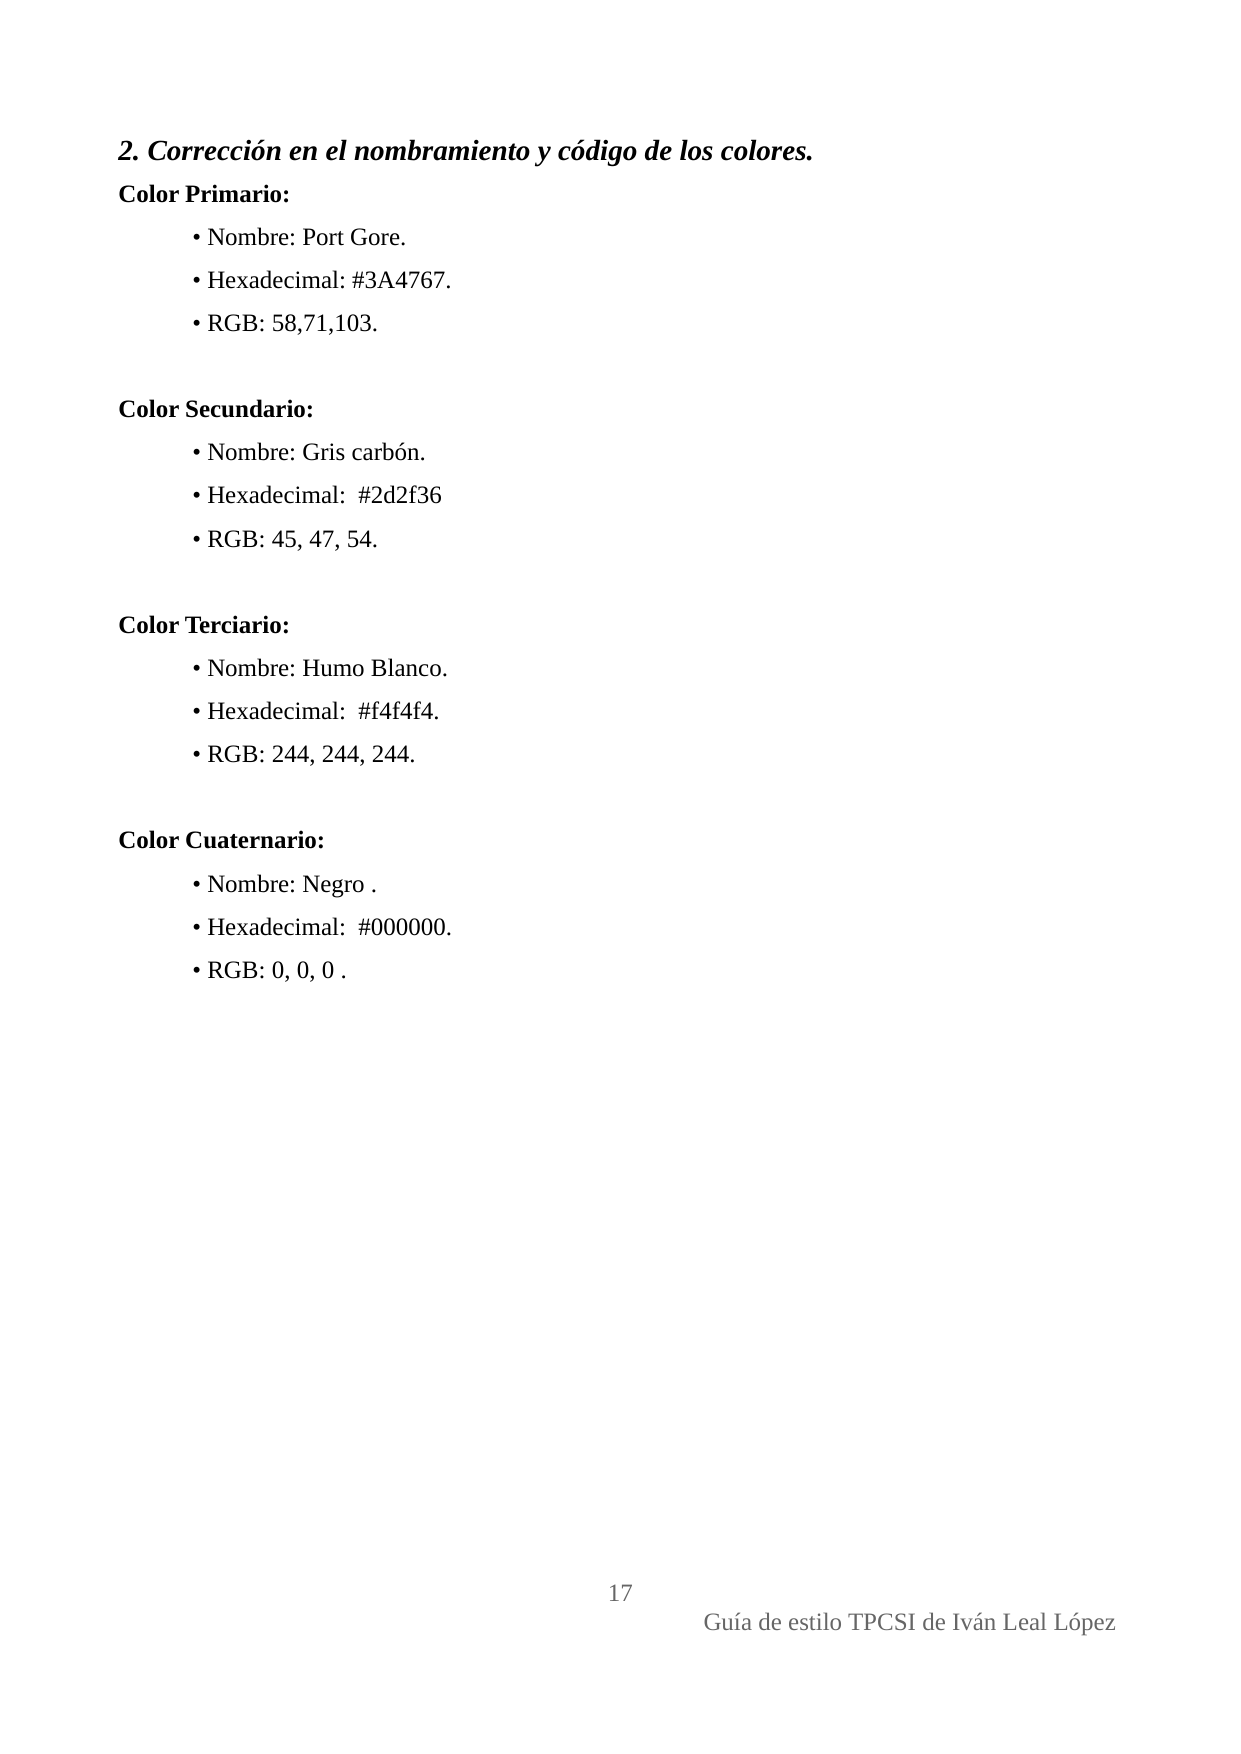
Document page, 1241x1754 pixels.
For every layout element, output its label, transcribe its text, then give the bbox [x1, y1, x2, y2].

text Color Cuaternario: [118, 782, 1122, 854]
text • Nombre: Negro . [118, 869, 1122, 897]
text Color Secundario: [118, 394, 1122, 423]
text • Hexadecimal: #2d2f36 [118, 481, 1122, 509]
text • Hexadecimal: #f4f4f4. [118, 696, 1122, 725]
text • RGB: 244, 244, 244. [118, 739, 1122, 768]
text • RGB: 0, 0, 0 . [118, 955, 1122, 984]
subtitle 2. Corrección en el nombramiento y código de los colores. [118, 133, 1122, 166]
text • Nombre: Port Gore. [118, 222, 1122, 251]
text • RGB: 58,71,103. [118, 308, 1122, 337]
text Color Terciario: [118, 567, 1122, 639]
text Color Primario: [118, 179, 1122, 207]
text • Hexadecimal: #3A4767. [118, 265, 1122, 294]
text • Hexadecimal: #000000. [118, 912, 1122, 941]
text • Nombre: Gris carbón. [118, 437, 1122, 466]
text • Nombre: Humo Blanco. [118, 653, 1122, 682]
text • RGB: 45, 47, 54. [118, 524, 1122, 552]
